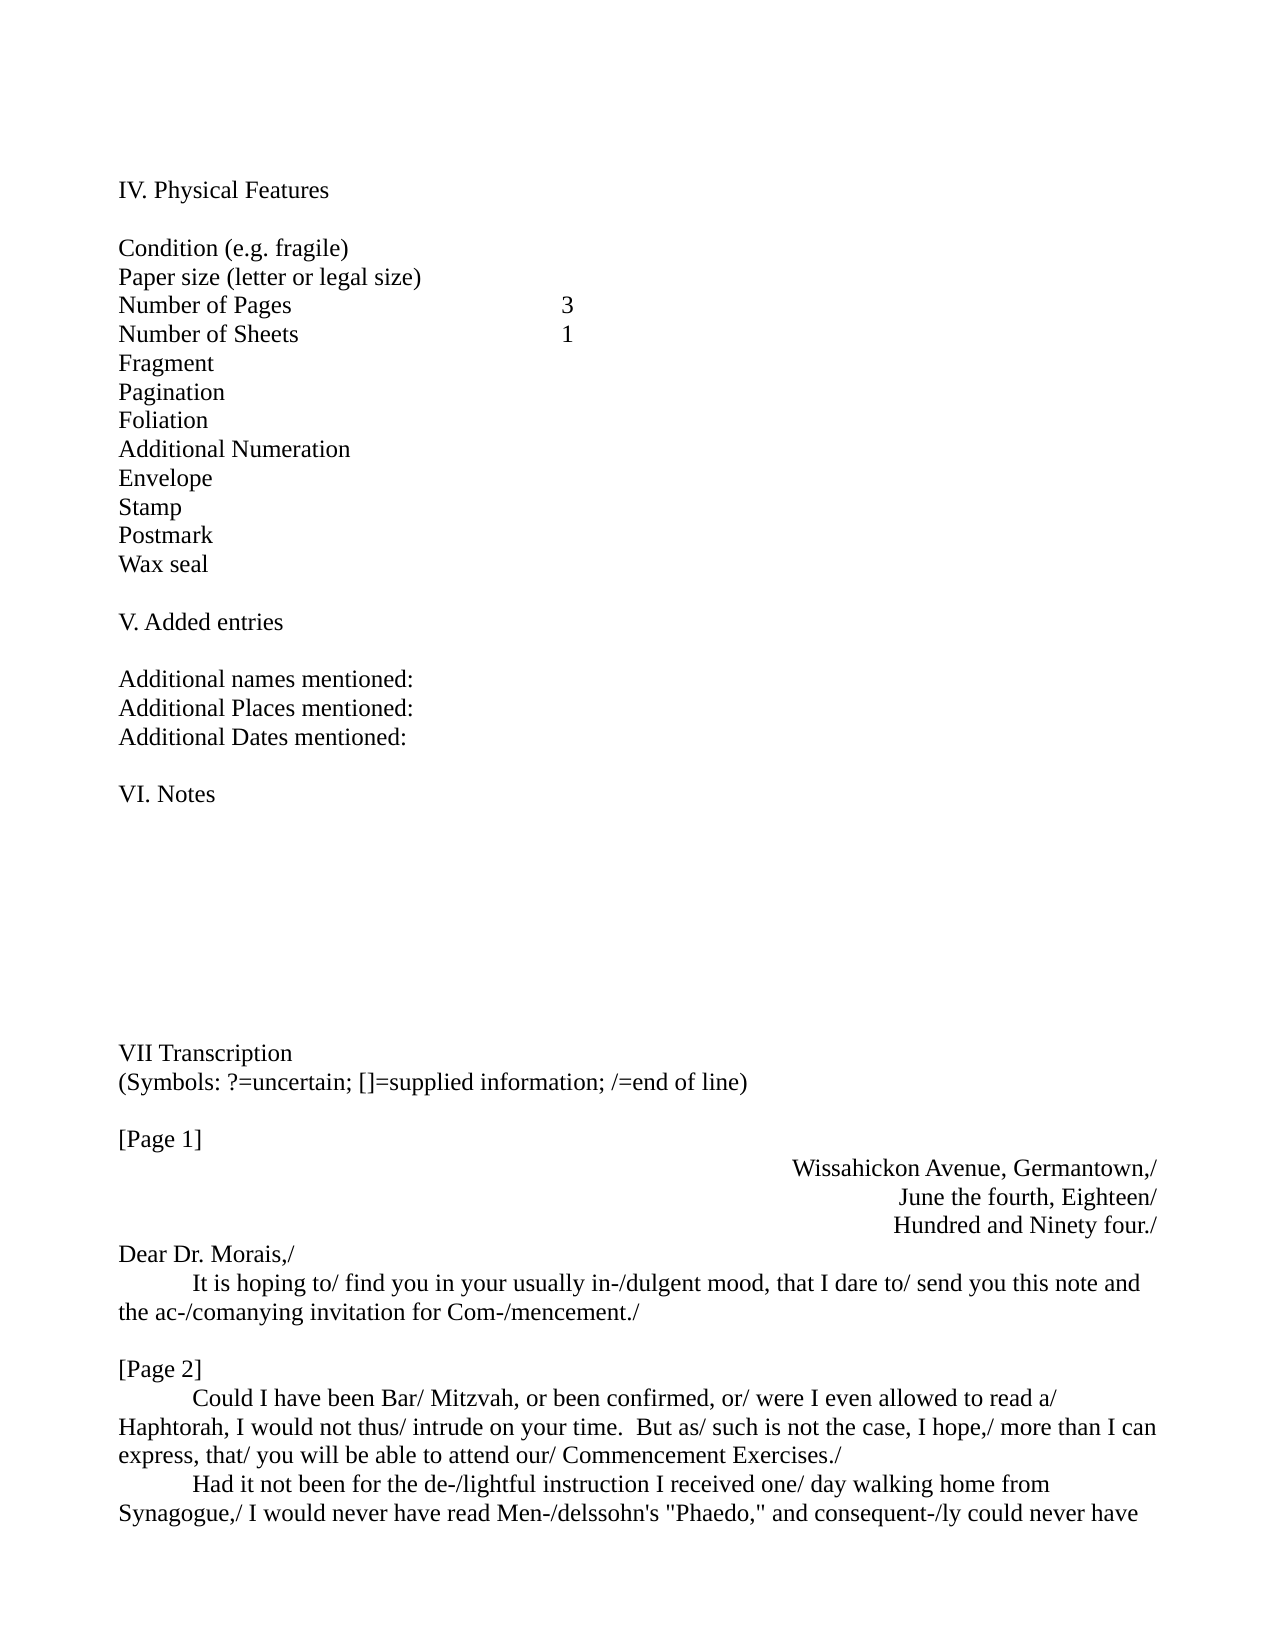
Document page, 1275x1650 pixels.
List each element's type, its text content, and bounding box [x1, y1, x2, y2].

text Condition (e.g. fragile) [118, 233, 1157, 262]
text [Page 2] [118, 1354, 1157, 1383]
text Had it not been for the de-/lightful instruction I received one/ day walking home from Synagogue,/ I would never have read Men-/delssohn's "Phaedo," and consequent-/ly could never have [118, 1469, 1157, 1527]
text Postma rk [118, 521, 1157, 549]
text Wax seal [118, 549, 1157, 578]
text It is hoping to/ find you in your usually in-/dulgent mood, that I dare to/ send you this note and the ac-/comanying invitation for Com-/mencement./ [118, 1268, 1157, 1326]
text Additional Places mentioned: [118, 693, 1157, 722]
text Additional Dates mentioned: [118, 722, 1157, 751]
text VII Transcription [118, 1038, 1157, 1067]
text Hundred and Ninety four./ [118, 1211, 1157, 1239]
text IV. Physical Features [118, 176, 1157, 204]
text Envelope [118, 463, 1157, 492]
text Number of Pages 3 [118, 291, 1157, 319]
text Additional names mentioned: [118, 664, 1157, 693]
text Paper size (letter or legal size) [118, 262, 1157, 291]
text Fragment [118, 348, 1157, 377]
text (Symbols: ?=uncertain; []=supplied information; /=end of line) [118, 1067, 1157, 1096]
text Could I have been Bar/ Mitzvah, or been confirmed, or/ were I even allowed to read a/ Haphtorah, I would not thus/ intrude on your time. But as/ such is not the case, I hope,/ more than I can express, that/ you will be able to attend our/ Commencement Exercises./ [118, 1383, 1157, 1469]
text Foliation [118, 406, 1157, 434]
text Number of Sheets 1 [118, 319, 1157, 348]
text VI. Notes [118, 779, 1157, 808]
text V. Added entries [118, 607, 1157, 636]
text Dear Dr. Morais,/ [118, 1239, 1157, 1268]
text Stamp [118, 492, 1157, 521]
text Pagination [118, 377, 1157, 406]
text Wissahickon Avenue, Germantown,/ [118, 1153, 1157, 1182]
text June the fourth, Eighteen/ [118, 1182, 1157, 1211]
text Additional Numeration [118, 434, 1157, 463]
text [Page 1] [118, 1124, 1157, 1153]
